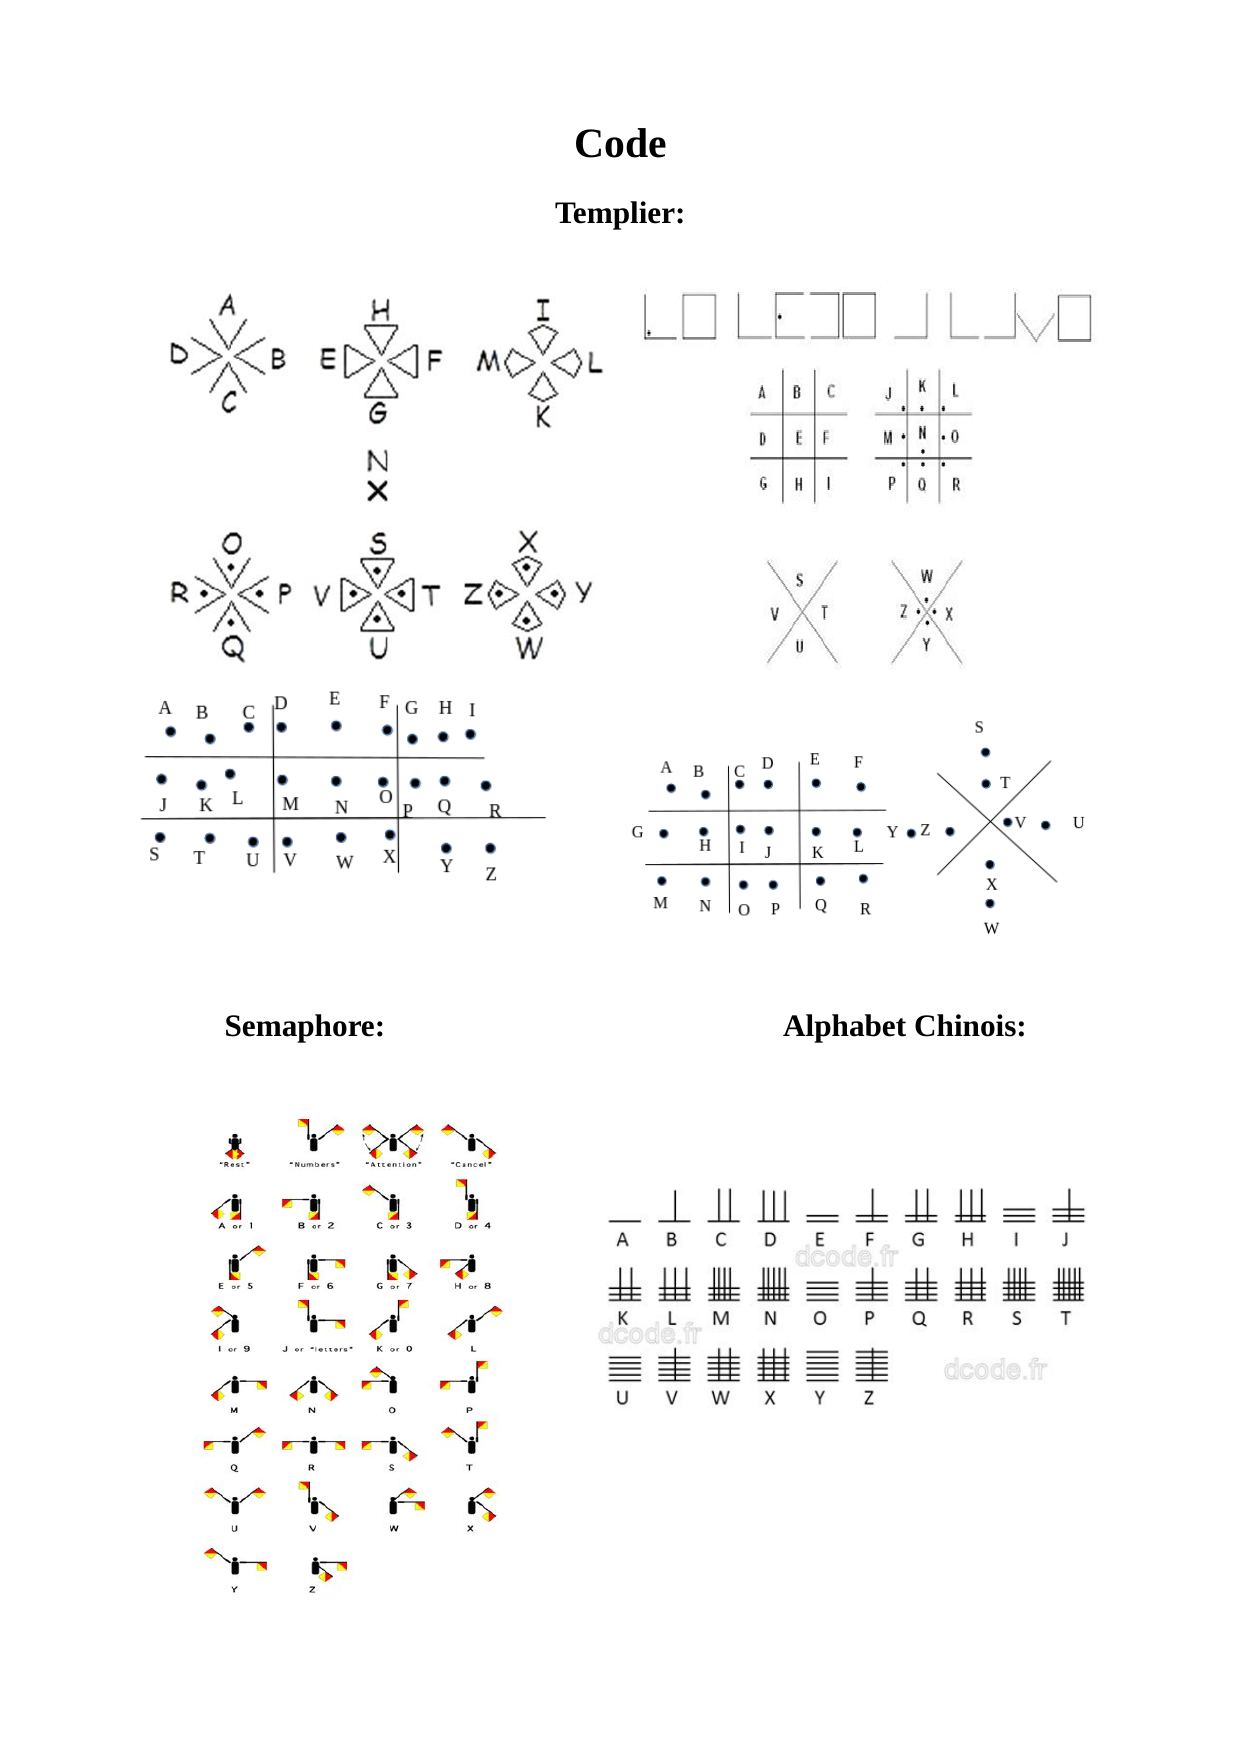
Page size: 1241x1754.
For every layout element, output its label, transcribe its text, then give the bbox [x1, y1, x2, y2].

text Semaphore: Alphabet Chinois: [118, 1007, 1122, 1043]
text Templier: [118, 195, 1122, 231]
picture [195, 1116, 511, 1597]
picture [127, 680, 558, 898]
text Code [118, 118, 1122, 166]
picture [598, 1180, 1098, 1414]
picture [640, 287, 1099, 685]
picture [598, 708, 1121, 973]
picture [153, 281, 621, 667]
